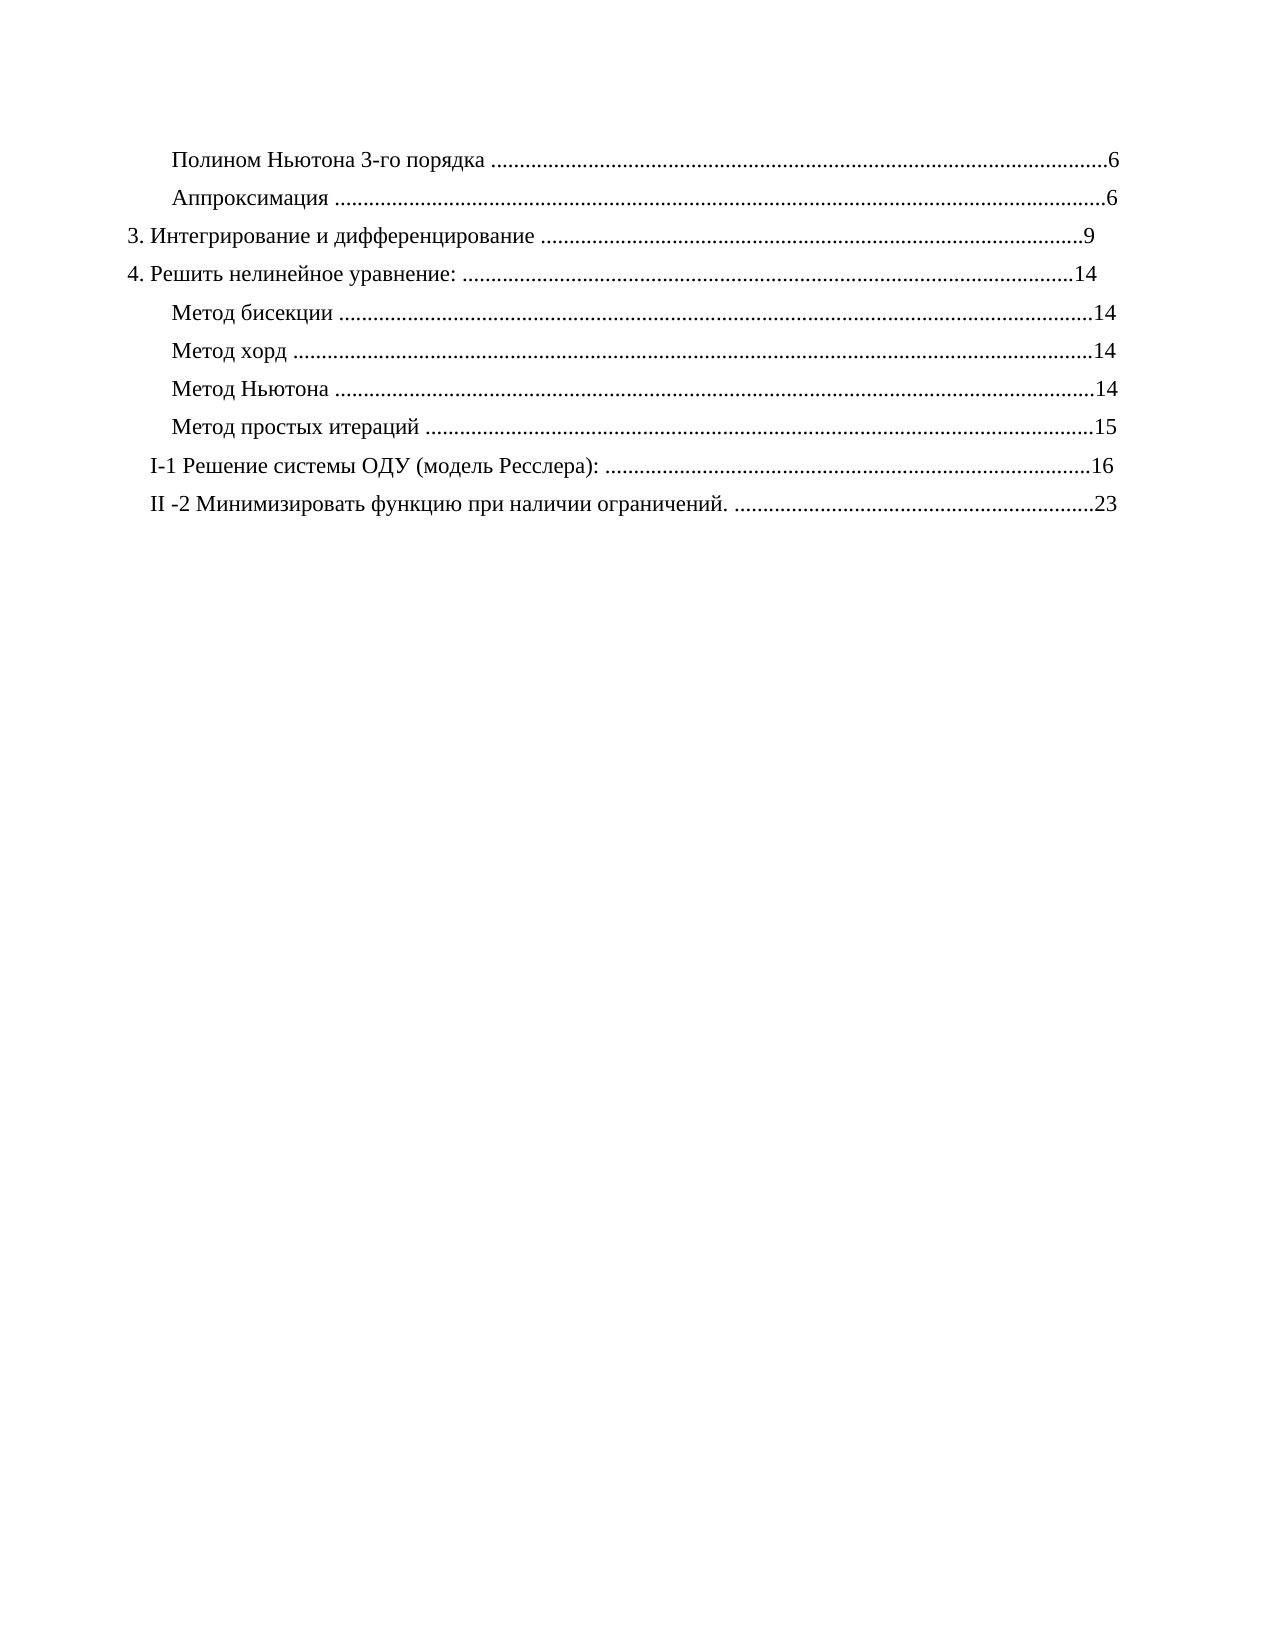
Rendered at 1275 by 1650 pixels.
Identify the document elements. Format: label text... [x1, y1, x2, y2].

text Аппроксимация .......................................................................................................................................6 [171, 184, 1129, 210]
text I-1 Решение системы ОДУ (модель Ресслера): .....................................................................................16 [150, 452, 1129, 478]
list Решить нелинейное уравнение: ...........................................................................................................14 [127, 261, 1129, 287]
text II -2 Минимизировать функцию при наличии ограничений. ...............................................................23 [150, 490, 1129, 516]
text Метод Ньютона .....................................................................................................................................14 [171, 375, 1129, 402]
text Метод бисекции ....................................................................................................................................14 [171, 299, 1129, 325]
text Метод хорд ............................................................................................................................................14 [171, 337, 1129, 363]
text Метод простых итераций .....................................................................................................................15 [171, 413, 1129, 440]
text Полином Ньютона 3-го порядка ............................................................................................................6 [171, 146, 1129, 172]
list Интегрирование и дифференцирование ...............................................................................................9 [127, 222, 1129, 249]
